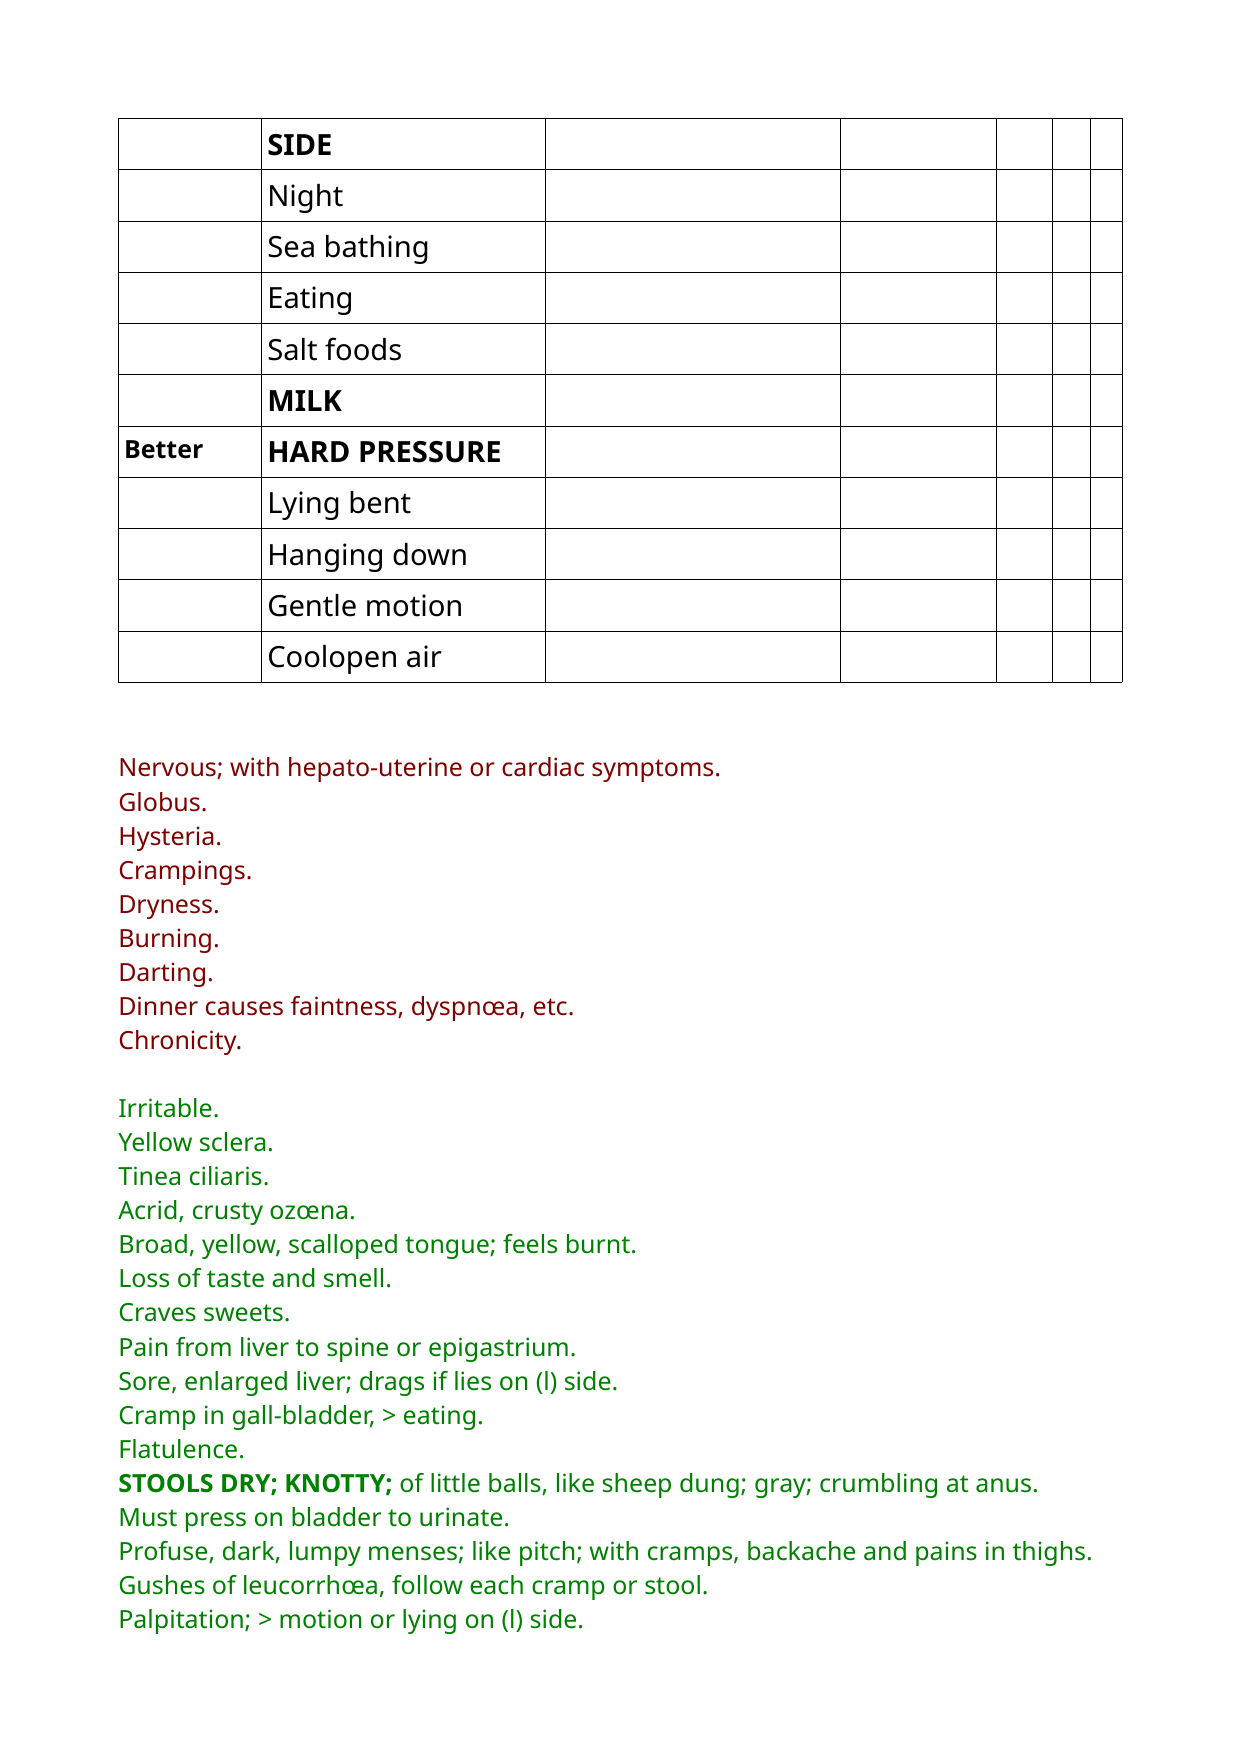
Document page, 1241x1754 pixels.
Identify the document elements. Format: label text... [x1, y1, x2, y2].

text Globus. [118, 784, 1122, 818]
table_cell [1053, 632, 1090, 682]
table_cell [841, 119, 996, 169]
table_cell [1091, 478, 1122, 528]
table_cell [119, 273, 261, 323]
table_cell Sea bathing [262, 222, 545, 272]
table_cell [997, 632, 1052, 682]
table_cell Gentle motion [262, 580, 545, 631]
table_cell SIDE [262, 119, 545, 169]
table_cell [546, 324, 840, 374]
table_cell [1053, 119, 1090, 169]
text Yellow sclera. [118, 1125, 1122, 1159]
text Must press on bladder to urinate. [118, 1499, 1122, 1533]
table_cell [997, 529, 1052, 579]
table_cell [119, 222, 261, 272]
table_cell [1091, 632, 1122, 682]
table_cell [546, 375, 840, 426]
table_cell [1091, 427, 1122, 477]
table_cell [1091, 119, 1122, 169]
text Nervous; with hepato-uterine or cardiac symptoms. [118, 750, 1122, 784]
text Tinea ciliaris. [118, 1159, 1122, 1193]
table_cell Lying bent [262, 478, 545, 528]
text Loss of taste and smell. [118, 1261, 1122, 1295]
table_cell [997, 273, 1052, 323]
table_cell [997, 478, 1052, 528]
table_cell [119, 632, 261, 682]
table_cell [119, 324, 261, 374]
text Irritable. [118, 1091, 1122, 1125]
table_cell [119, 119, 261, 169]
table_cell [1091, 375, 1122, 426]
text Chronicity. [118, 1023, 1122, 1057]
text Gushes of leucorrhœa, follow each cramp or stool. [118, 1568, 1122, 1602]
table_cell [1053, 222, 1090, 272]
table_cell [841, 273, 996, 323]
table_cell [119, 375, 261, 426]
table_cell [119, 580, 261, 631]
table_cell HARD PRESSURE [262, 427, 545, 477]
table_cell [997, 580, 1052, 631]
table_cell [1053, 324, 1090, 374]
table_cell [1053, 375, 1090, 426]
table_cell [997, 170, 1052, 221]
table_cell [546, 478, 840, 528]
text Burning. [118, 920, 1122, 954]
table_cell [841, 324, 996, 374]
table_cell Eating [262, 273, 545, 323]
table_cell [119, 478, 261, 528]
table_cell [997, 222, 1052, 272]
text Pain from liver to spine or epigastrium. [118, 1329, 1122, 1363]
text Acrid, crusty ozœna. [118, 1193, 1122, 1227]
table_cell [997, 119, 1052, 169]
text Hysteria. [118, 818, 1122, 852]
text Darting. [118, 954, 1122, 988]
table_cell [119, 529, 261, 579]
table_cell [1091, 324, 1122, 374]
table_cell [841, 529, 996, 579]
table_cell [546, 427, 840, 477]
text Profuse, dark, lumpy menses; like pitch; with cramps, backache and pains in thighs. [118, 1533, 1122, 1568]
table_cell [997, 375, 1052, 426]
table_cell MILK [262, 375, 545, 426]
table_cell [841, 375, 996, 426]
table_cell [1053, 170, 1090, 221]
text Craves sweets. [118, 1295, 1122, 1329]
text Flatulence. [118, 1431, 1122, 1465]
table_cell [841, 580, 996, 631]
table_cell [841, 478, 996, 528]
text Palpitation; > motion or lying on (l) side. [118, 1602, 1122, 1636]
table_cell Coolopen air [262, 632, 545, 682]
table_cell [1053, 273, 1090, 323]
table_cell [997, 324, 1052, 374]
text Cramp in gall-bladder, > eating. [118, 1397, 1122, 1431]
table_cell [1053, 580, 1090, 631]
table_cell Hanging down [262, 529, 545, 579]
text Dinner causes faintness, dyspnœa, etc. [118, 988, 1122, 1023]
table_cell [1091, 273, 1122, 323]
table_cell [546, 170, 840, 221]
table_cell [841, 222, 996, 272]
text STOOLS DRY; KNOTTY; of little balls, like sheep dung; gray; crumbling at anus. [118, 1465, 1122, 1499]
text Crampings. [118, 852, 1122, 886]
table_cell [546, 632, 840, 682]
table_cell [546, 580, 840, 631]
table_cell [1091, 529, 1122, 579]
table_cell [119, 170, 261, 221]
text Broad, yellow, scalloped tongue; feels burnt. [118, 1227, 1122, 1261]
table_cell Night [262, 170, 545, 221]
table_cell [1091, 170, 1122, 221]
text Dryness. [118, 886, 1122, 920]
table_cell [841, 632, 996, 682]
table_cell [546, 222, 840, 272]
table_cell [1091, 580, 1122, 631]
table_cell Salt foods [262, 324, 545, 374]
table_cell [1053, 427, 1090, 477]
table_cell [546, 119, 840, 169]
table_cell [841, 427, 996, 477]
table_cell [1053, 478, 1090, 528]
table_cell [546, 529, 840, 579]
table_cell Better [119, 427, 261, 477]
table_cell [1091, 222, 1122, 272]
table_cell [841, 170, 996, 221]
table_cell [546, 273, 840, 323]
table_cell [1053, 529, 1090, 579]
text Sore, enlarged liver; drags if lies on (l) side. [118, 1363, 1122, 1397]
table_cell [997, 427, 1052, 477]
